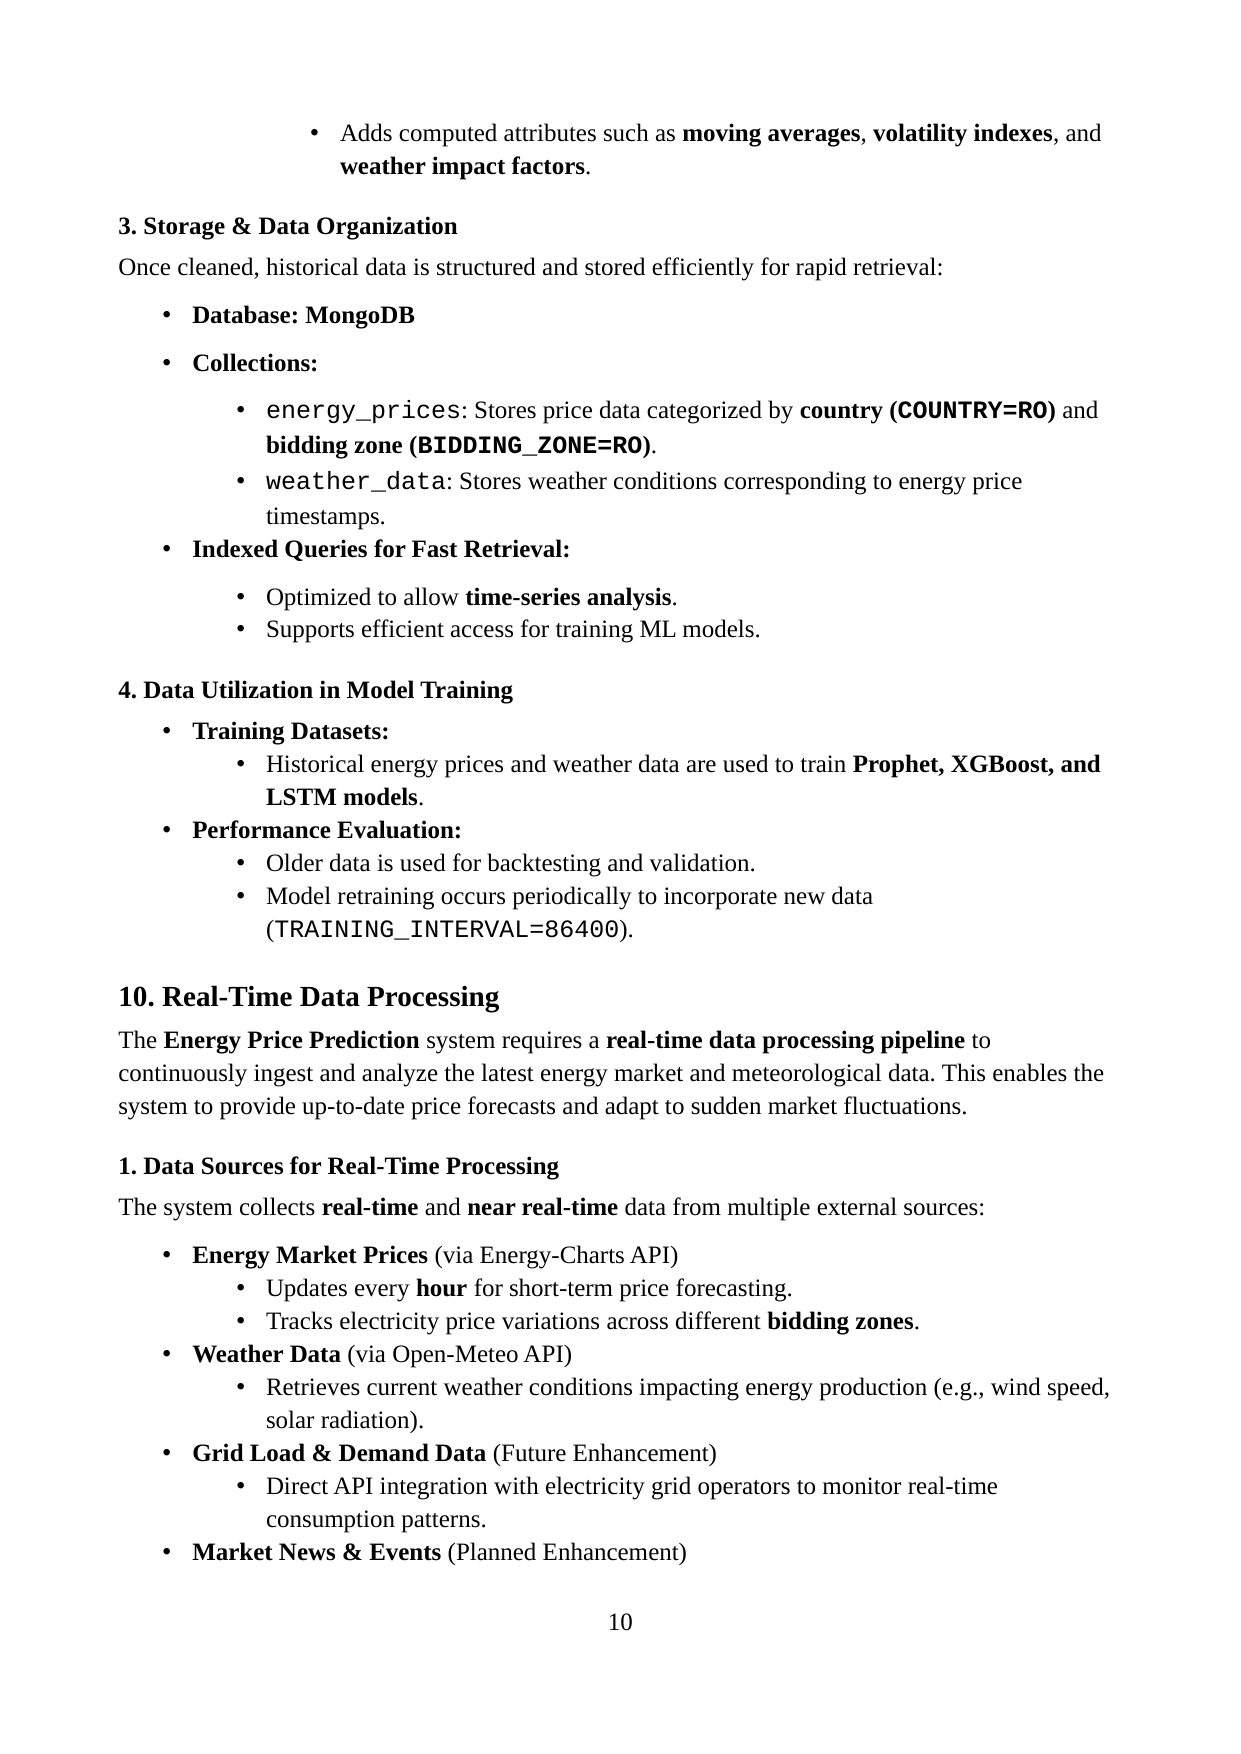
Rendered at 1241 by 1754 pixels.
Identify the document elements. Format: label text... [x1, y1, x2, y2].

subtitle 10. Real-Time Data Processing [118, 979, 1122, 1012]
list Supports efficient access for training ML models. [236, 614, 1122, 643]
list weather_data: Stores weather conditions corresponding to energy price timestamps. [236, 466, 1122, 530]
text Once cleaned, historical data is structured and stored efficiently for rapid retrieval: [118, 252, 1122, 281]
text The Energy Price Prediction system requires a real-time data processing pipeline to continuously ingest and analyze the latest energy market and meteorological data. This enables the system to provide up-to-date price forecasts and adapt to sudden market fluctuations. [118, 1025, 1122, 1119]
list Market News & Events (Planned Enhancement) [162, 1537, 1122, 1566]
list Database: MongoDB [162, 300, 1122, 329]
list Collections: [162, 348, 1122, 376]
list Weather Data (via Open-Meteo API) [162, 1339, 1122, 1367]
list Updates every hour for short-term price forecasting. [236, 1273, 1122, 1301]
list Performance Evaluation: [162, 815, 1122, 844]
list Direct API integration with electricity grid operators to monitor real-time consumption patterns. [236, 1471, 1122, 1533]
list Adds computed attributes such as moving averages, volatility indexes, and weather impact factors. [310, 118, 1122, 180]
list Historical energy prices and weather data are used to train Prophet, XGBoost, and LSTM models. [236, 749, 1122, 811]
list Training Datasets: [162, 716, 1122, 745]
list Indexed Queries for Fast Retrieval: [162, 534, 1122, 563]
list Grid Load & Demand Data (Future Enhancement) [162, 1438, 1122, 1467]
subtitle 3. Storage & Data Organization [118, 211, 1122, 240]
list Energy Market Prices (via Energy-Charts API) [162, 1240, 1122, 1268]
list Older data is used for backtesting and validation. [236, 848, 1122, 877]
list Retrieves current weather conditions impacting energy production (e.g., wind speed, solar radiation). [236, 1372, 1122, 1433]
list energy_prices: Stores price data categorized by country (COUNTRY=RO) and bidding zone (BIDDING_ZONE=RO). [236, 395, 1122, 461]
list Model retraining occurs periodically to incorporate new data (TRAINING_INTERVAL=86400). [236, 881, 1122, 945]
subtitle 4. Data Utilization in Model Training [118, 675, 1122, 703]
list Tracks electricity price variations across different bidding zones. [236, 1306, 1122, 1334]
subtitle 1. Data Sources for Real-Time Processing [118, 1151, 1122, 1179]
list Optimized to allow time-series analysis. [236, 582, 1122, 610]
text The system collects real-time and near real-time data from multiple external sources: [118, 1192, 1122, 1221]
